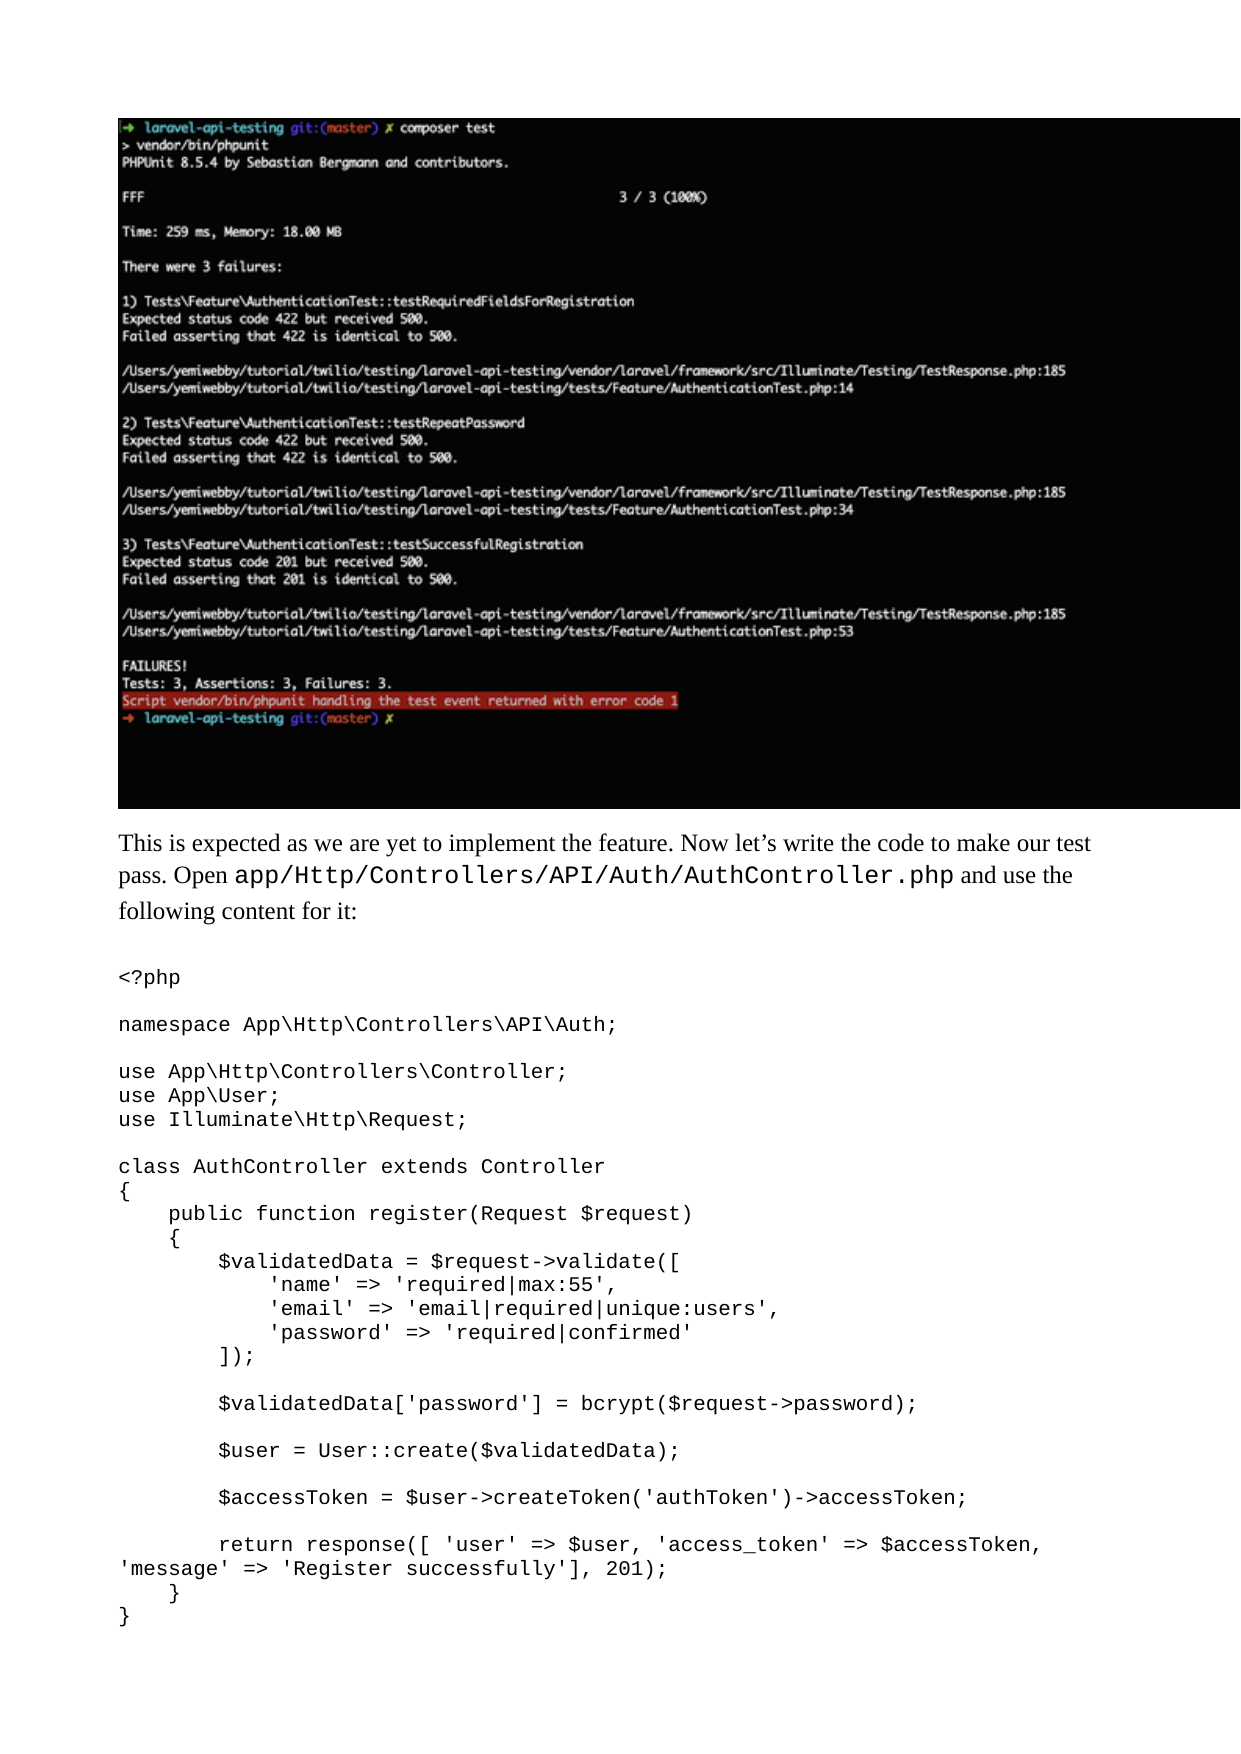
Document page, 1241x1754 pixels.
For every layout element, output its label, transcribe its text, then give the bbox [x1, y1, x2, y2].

text return response([ 'user' => $user, 'access_token' => $accessToken, 'message' => 'Register successfully'], 201); [118, 1534, 1122, 1582]
text ]); [118, 1345, 1122, 1369]
text 'password' => 'required|confirmed' [118, 1322, 1122, 1345]
text public function register(Request $request) [118, 1203, 1122, 1227]
text use App\Http\Controllers\Controller; [118, 1062, 1122, 1085]
text } [118, 1582, 1122, 1605]
text $validatedData = $request->validate([ [118, 1251, 1122, 1274]
text { [118, 1227, 1122, 1251]
text $accessToken = $user->createToken('authToken')->accessToken; [118, 1487, 1122, 1511]
text $validatedData['password'] = bcrypt($request->password); [118, 1393, 1122, 1416]
text use App\User; [118, 1085, 1122, 1109]
text $user = User::create($validatedData); [118, 1440, 1122, 1463]
text class AuthController extends Controller [118, 1156, 1122, 1180]
text use Illuminate\Http\Request; [118, 1109, 1122, 1132]
text This is expected as we are yet to implement the feature. Now let’s write the code to make our test pass. Open app/Http/Controllers/API/Auth/AuthController.php and use the following content for it: [118, 828, 1122, 924]
text 'email' => 'email|required|unique:users', [118, 1298, 1122, 1322]
text namespace App\Http\Controllers\API\Auth; [118, 1014, 1122, 1038]
text <?php [118, 967, 1122, 991]
text { [118, 1180, 1122, 1203]
text } [118, 1605, 1122, 1629]
picture [118, 118, 1241, 809]
text 'name' => 'required|max:55', [118, 1274, 1122, 1298]
